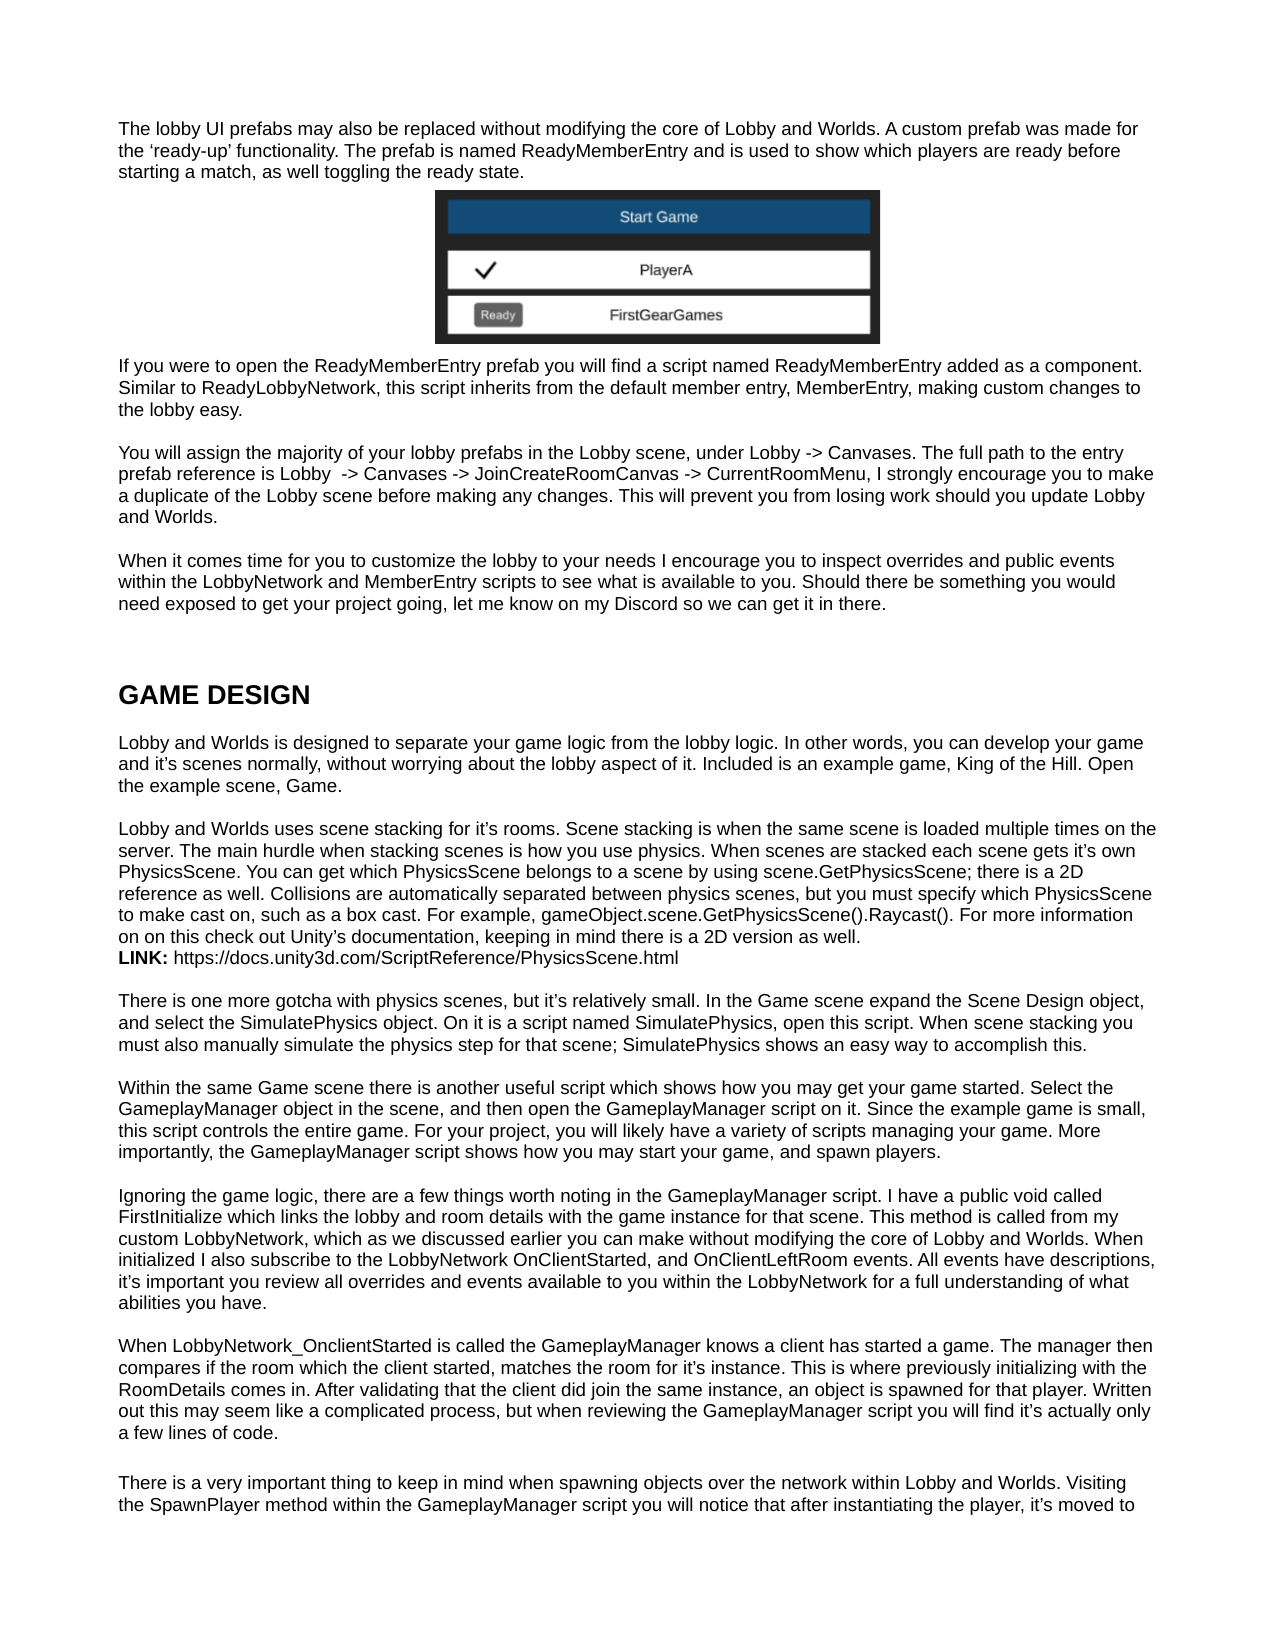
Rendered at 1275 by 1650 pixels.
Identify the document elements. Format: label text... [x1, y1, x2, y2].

text If you were to open the ReadyMemberEntry prefab you will find a script named ReadyMemberEntry added as a component. Similar to ReadyLobbyNetwork, this script inherits from the default member entry, MemberEntry, making custom changes to the lobby easy. [118, 355, 1157, 420]
text Ignoring the game logic, there are a few things worth noting in the GameplayManager script. I have a public void called FirstInitialize which links the lobby and room details with the game instance for that scene. This method is called from my custom LobbyNetwork, which as we discussed earlier you can make without modifying the core of Lobby and Worlds. When initialized I also subscribe to the LobbyNetwork OnClientStarted, and OnClientLeftRoom events. All events have descriptions, it’s important you review all overrides and events available to you within the LobbyNetwork for a full understanding of what abilities you have. [118, 1184, 1157, 1314]
text GAME DESIGN [118, 679, 1157, 710]
text LINK: https://docs.unity3d.com/ScriptReference/PhysicsScene.html [118, 947, 1157, 969]
text You will assign the majority of your lobby prefabs in the Lobby scene, under Lobby -> Canvases. The full path to the entry prefab reference is Lobby -> Canvases -> JoinCreateRoomCanvas -> CurrentRoomMenu, I strongly encourage you to make a duplicate of the Lobby scene before making any changes. This will prevent you from losing work should you update Lobby and Worlds. [118, 442, 1157, 528]
text There is one more gotcha with physics scenes, but it’s relatively small. In the Game scene expand the Scene Design object, and select the SimulatePhysics object. On it is a script named SimulatePhysics, open this script. When scene stacking you must also manually simulate the physics step for that scene; SimulatePhysics shows an easy way to accomplish this. [118, 990, 1157, 1055]
text Lobby and Worlds is designed to separate your game logic from the lobby logic. In other words, you can develop your game and it’s scenes normally, without worrying about the lobby aspect of it. Included is an example game, King of the Hill. Open the example scene, Game. [118, 732, 1157, 796]
text There is a very important thing to keep in mind when spawning objects over the network within Lobby and Worlds. Visiting the SpawnPlayer method within the GameplayManager script you will notice that after instantiating the player, it’s moved to [118, 1472, 1157, 1515]
text When LobbyNetwork_OnclientStarted is called the GameplayManager knows a client has started a game. The manager then compares if the room which the client started, matches the room for it’s instance. This is where previously initializing with the RoomDetails comes in. After validating that the client did join the same instance, an object is spawned for that player. Written out this may seem like a complicated process, but when reviewing the GameplayManager script you will find it’s actually only a few lines of code. [118, 1335, 1157, 1443]
text The lobby UI prefabs may also be replaced without modifying the core of Lobby and Worlds. A custom prefab was made for the ‘ready-up’ functionality. The prefab is named ReadyMemberEntry and is used to show which players are ready before starting a match, as well toggling the ready state. [118, 118, 1157, 183]
picture [435, 190, 880, 344]
text Within the same Game scene there is another useful script which shows how you may get your game started. Select the GameplayManager object in the scene, and then open the GameplayManager script on it. Since the example game is small, this script controls the entire game. For your project, you will likely have a variety of scripts managing your game. More importantly, the GameplayManager script shows how you may start your game, and spawn players. [118, 1077, 1157, 1163]
text When it comes time for you to customize the lobby to your needs I encourage you to inspect overrides and public events within the LobbyNetwork and MemberEntry scripts to see what is available to you. Should there be something you would need exposed to get your project going, let me know on my Discord so we can get it in there. [118, 549, 1157, 614]
text Lobby and Worlds uses scene stacking for it’s rooms. Scene stacking is when the same scene is loaded multiple times on the server. The main hurdle when stacking scenes is how you use physics. When scenes are stacked each scene gets it’s own PhysicsScene. You can get which PhysicsScene belongs to a scene by using scene.GetPhysicsScene; there is a 2D reference as well. Collisions are automatically separated between physics scenes, but you must specify which PhysicsScene to make cast on, such as a box cast. For example, gameObject.scene.GetPhysicsScene().Raycast(). For more information on on this check out Unity’s documentation, keeping in mind there is a 2D version as well. [118, 818, 1157, 947]
